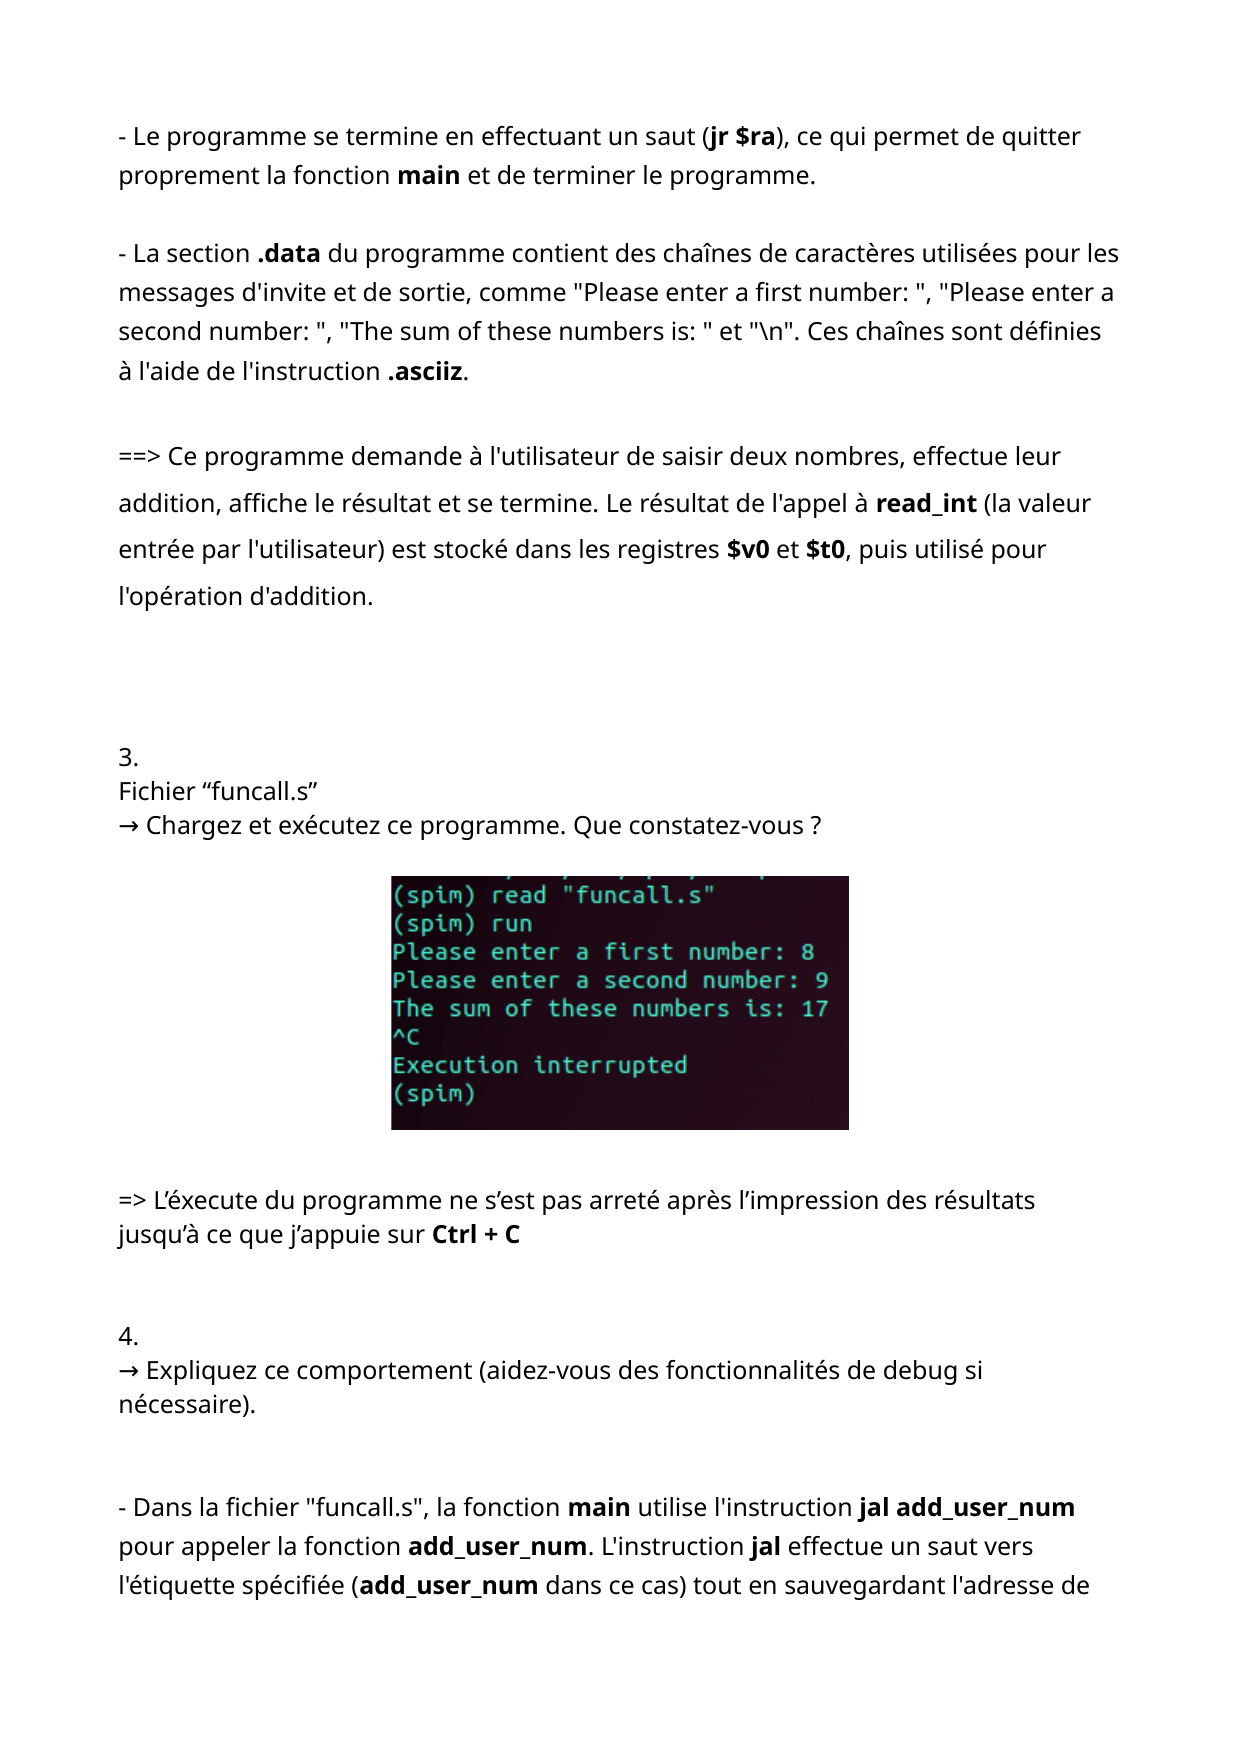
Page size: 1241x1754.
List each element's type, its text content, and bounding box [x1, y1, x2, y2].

text - La section .data du programme contient des chaînes de caractères utilisées pour les messages d'invite et de sortie, comme "Please enter a first number: ", "Please enter a second number: ", "The sum of these numbers is: " et "\n". Ces chaînes sont définies à l'aide de l'instruction .asciiz. [118, 236, 1122, 387]
text 3. [118, 740, 1122, 774]
text - Le programme se termine en effectuant un saut (jr $ra), ce qui permet de quitter proprement la fonction main et de terminer le programme. [118, 118, 1122, 191]
text Fichier “funcall.s” [118, 774, 1122, 808]
picture [391, 876, 849, 1130]
text => L’éxecute du programme ne s’est pas arreté après l’impression des résultats jusqu’à ce que j’appuie sur Ctrl + C [118, 1183, 1122, 1251]
text - Dans la fichier "funcall.s", la fonction main utilise l'instruction jal add_user_num pour appeler la fonction add_user_num. L'instruction jal effectue un saut vers l'étiquette spécifiée (add_user_num dans ce cas) tout en sauvegardant l'adresse de [118, 1489, 1122, 1602]
text → Expliquez ce comportement (aidez-vous des fonctionnalités de debug si nécessaire). [118, 1353, 1122, 1421]
text → Chargez et exécutez ce programme. Que constatez-vous ? [118, 808, 1122, 842]
list ==> Ce programme demande à l'utilisateur de saisir deux nombres, effectue leur addition, affiche le résultat et se termine. Le résultat de l'appel à read_int (la valeur entrée par l'utilisateur) est stocké dans les registres $v0 et $t0, puis utilisé pour l'opération d'addition. [118, 439, 1122, 613]
text 4. [118, 1319, 1122, 1353]
